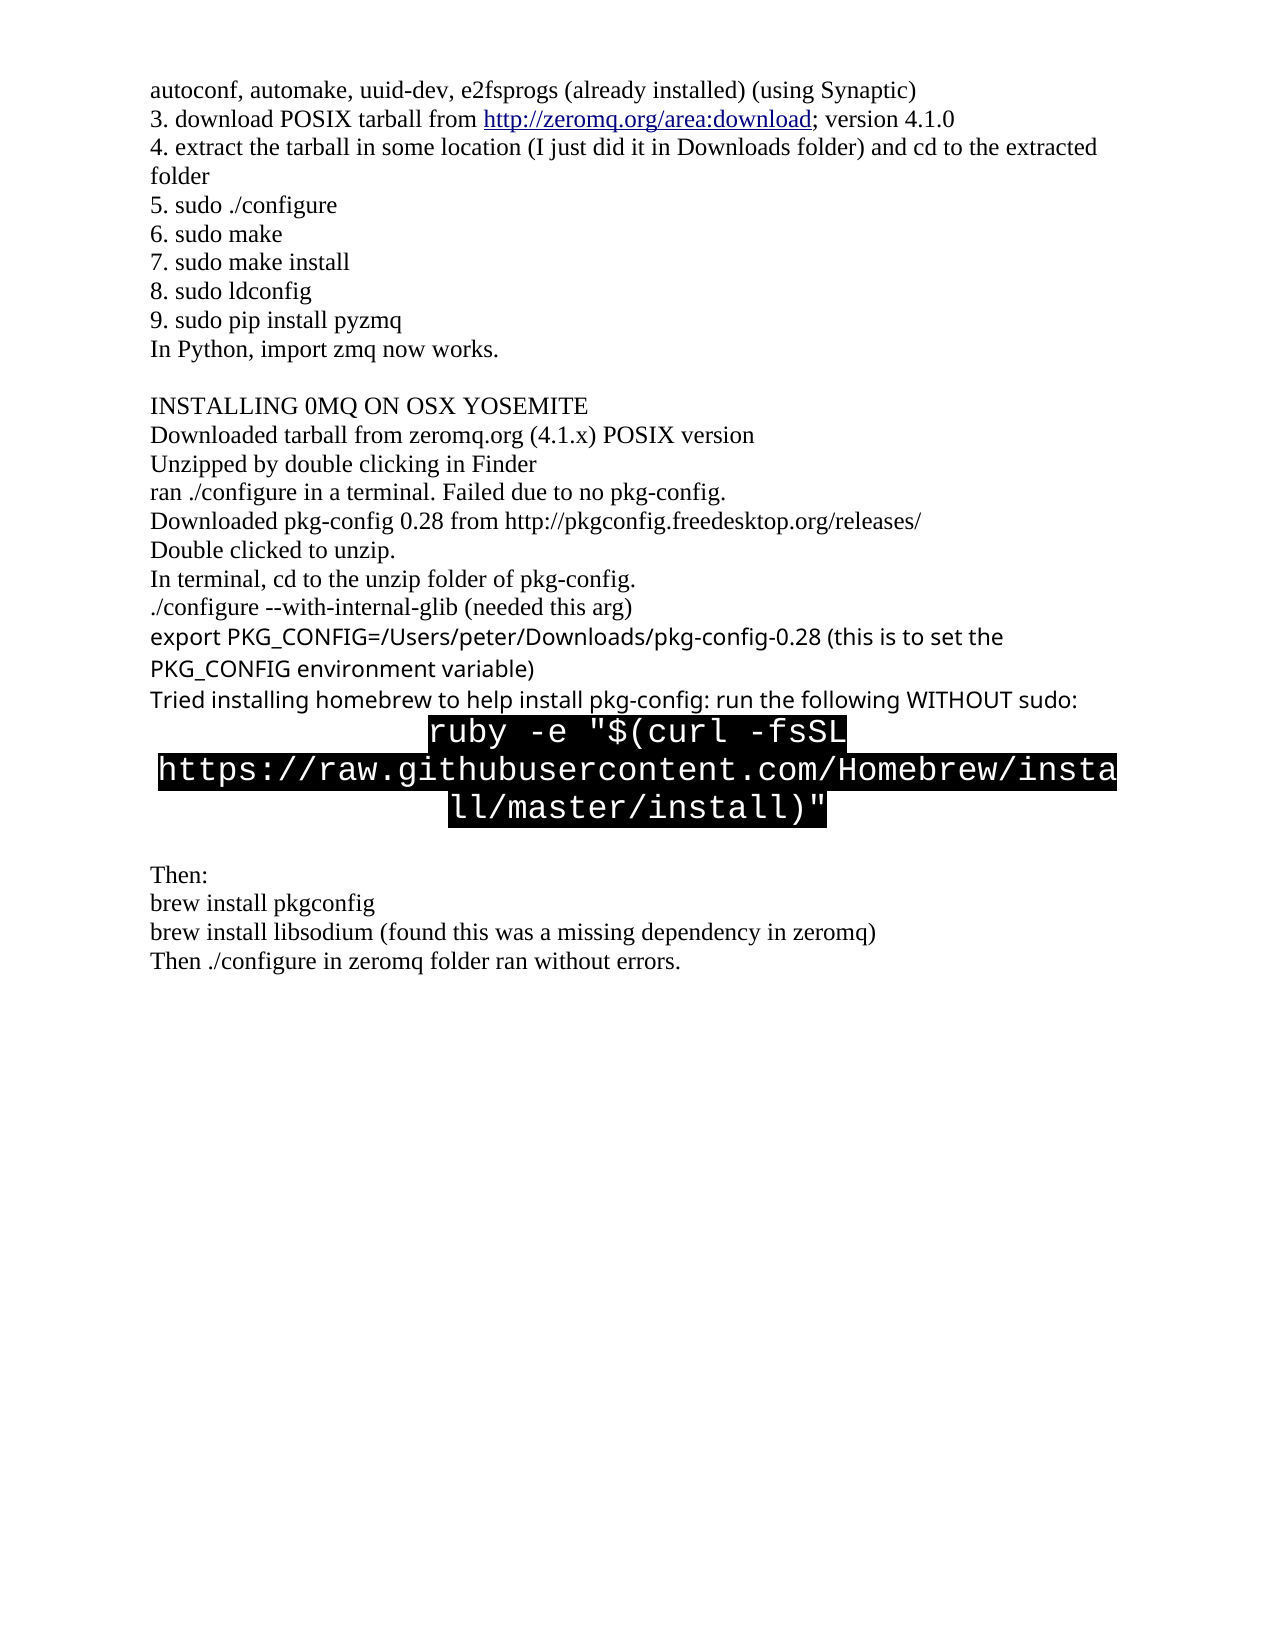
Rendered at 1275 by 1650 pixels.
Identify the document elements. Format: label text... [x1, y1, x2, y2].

text 7. sudo make install [150, 247, 1125, 276]
text In Python, import zmq now works. [150, 334, 1125, 362]
text 9. sudo pip install pyzmq [150, 305, 1125, 334]
text Tried installing homebrew to help install pkg-config: run the following WITHOUT sudo: [150, 684, 1125, 715]
text 5. sudo ./configure [150, 190, 1125, 219]
text brew install pkgconfig [150, 888, 1125, 917]
text Downloaded pkg-config 0.28 from http://pkgconfig.freedesktop.org/releases/ [150, 506, 1125, 535]
text Downloaded tarball from zeromq.org (4.1.x) POSIX version [150, 420, 1125, 449]
text Unzipped by double clicking in Finder [150, 449, 1125, 477]
text ran ./configure in a terminal. Failed due to no pkg-config. [150, 477, 1125, 506]
text 3. download POSIX tarball from http://zeromq.org/area:download; version 4.1.0 [150, 104, 1125, 132]
text Then: [150, 860, 1125, 888]
text ruby -e "$(curl -fsSL https://raw.githubusercontent.com/Homebrew/install/master/install)" [150, 715, 1125, 828]
text ./configure --with-internal-glib (needed this arg) [150, 592, 1125, 621]
text brew install libsodium (found this was a missing dependency in zeromq) [150, 917, 1125, 946]
text 6. sudo make [150, 219, 1125, 247]
text Double clicked to unzip. [150, 535, 1125, 564]
text 8. sudo ldconfig [150, 276, 1125, 305]
text autoconf, automake, uuid-dev, e2fsprogs (already installed) (using Synaptic) [150, 75, 1125, 104]
text 4. extract the tarball in some location (I just did it in Downloads folder) and cd to the extracted folder [150, 132, 1125, 190]
text Then ./configure in zeromq folder ran without errors. [150, 946, 1125, 975]
text In terminal, cd to the unzip folder of pkg-config. [150, 564, 1125, 592]
text export PKG_CONFIG=/Users/peter/Downloads/pkg-config-0.28 (this is to set the PKG_CONFIG environment variable) [150, 621, 1125, 684]
text INSTALLING 0MQ ON OSX YOSEMITE [150, 391, 1125, 420]
